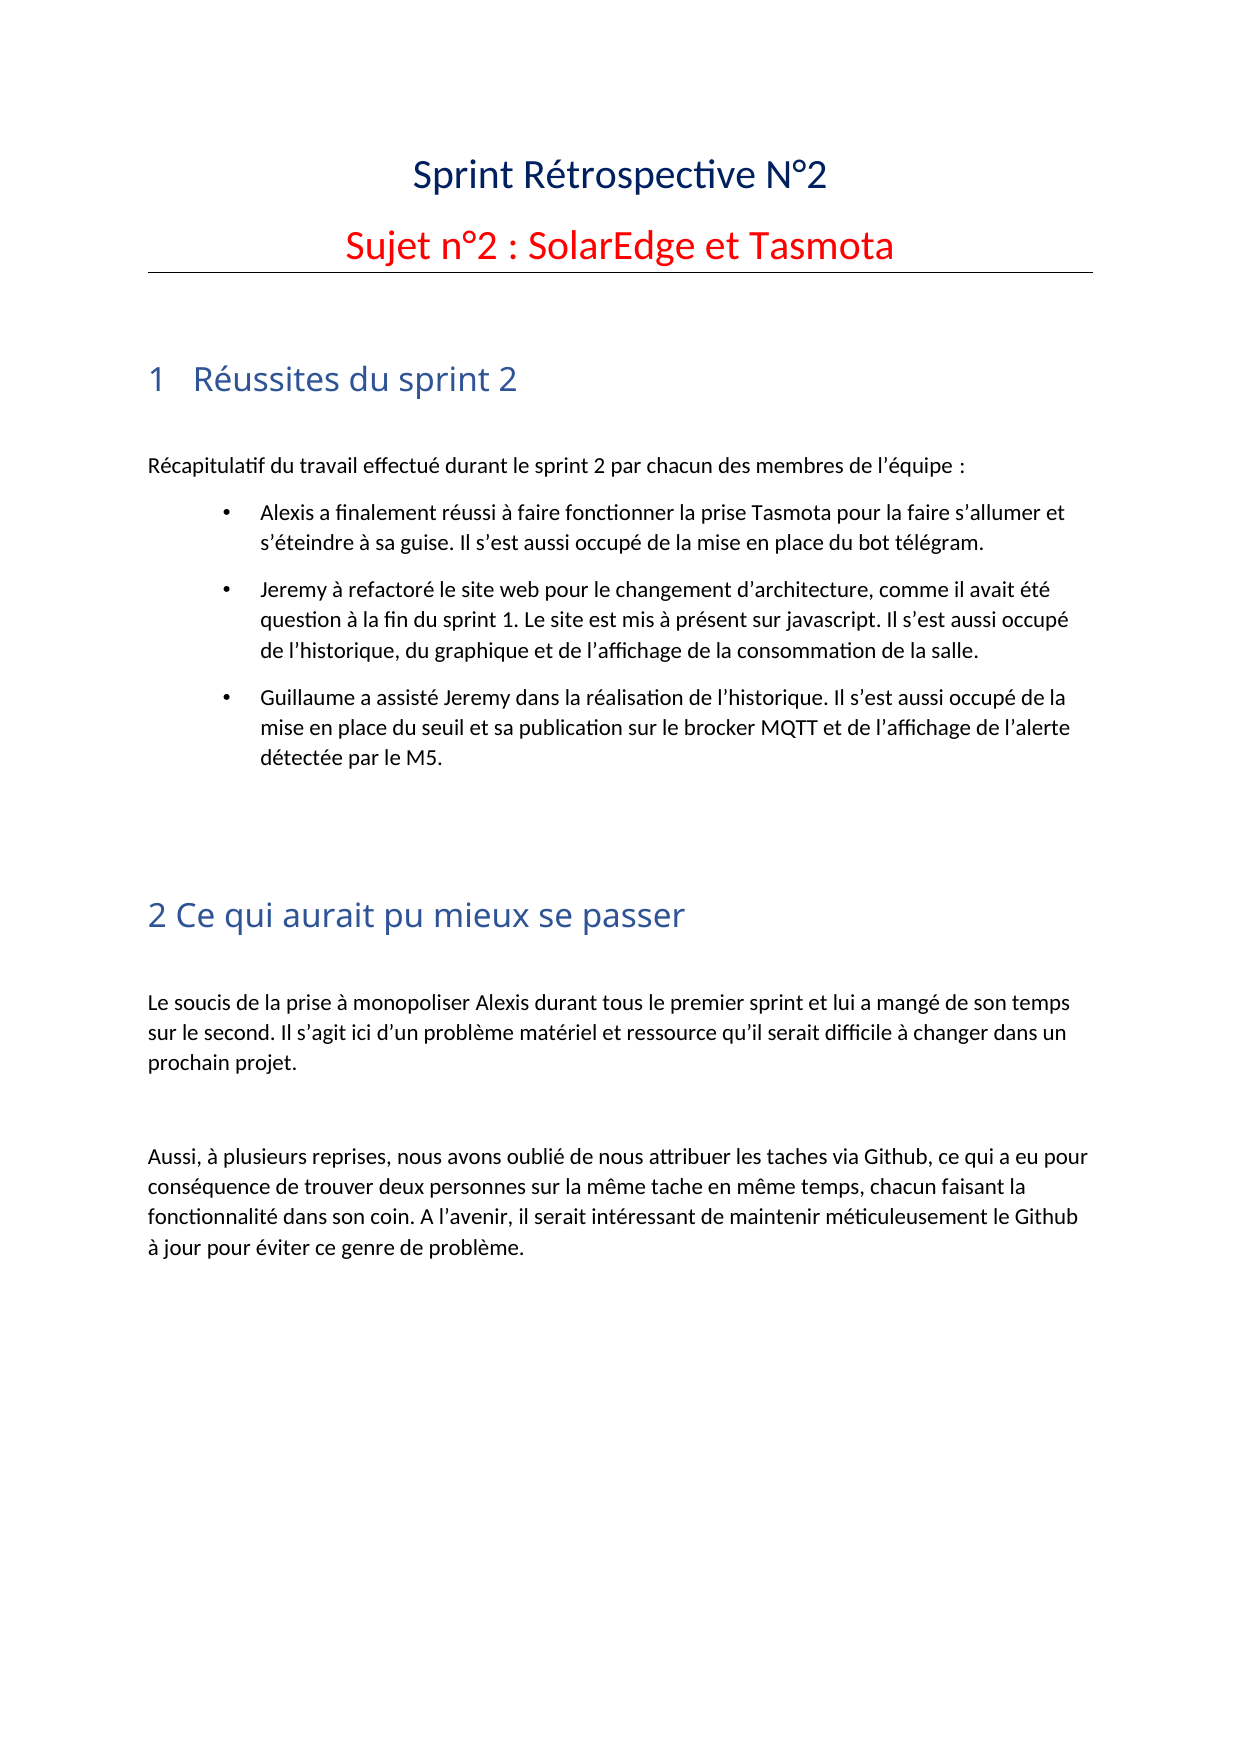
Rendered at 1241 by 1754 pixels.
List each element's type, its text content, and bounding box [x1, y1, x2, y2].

list Guillaume a assisté Jeremy dans la réalisation de l’historique. Il s’est aussi occupé de la mise en place du seuil et sa publication sur le brocker MQTT et de l’affichage de l’alerte détectée par le M5. [223, 683, 1093, 771]
text Sujet n°2 : SolarEdge et Tasmota [148, 219, 1093, 272]
list Alexis a finalement réussi à faire fonctionner la prise Tasmota pour la faire s’allumer et s’éteindre à sa guise. Il s’est aussi occupé de la mise en place du bot télégram. [223, 498, 1093, 557]
text Sprint Rétrospective N°2 [148, 148, 1093, 198]
text Récapitulatif du travail effectué durant le sprint 2 par chacun des membres de l’équipe : [148, 451, 1093, 479]
list Jeremy à refactoré le site web pour le changement d’architecture, comme il avait été question à la fin du sprint 1. Le site est mis à présent sur javascript. Il s’est aussi occupé de l’historique, du graphique et de l’affichage de la consommation de la salle. [223, 575, 1093, 664]
text Le soucis de la prise à monopoliser Alexis durant tous le premier sprint et lui a mangé de son temps sur le second. Il s’agit ici d’un problème matériel et ressource qu’il serait difficile à changer dans un prochain projet. [148, 988, 1093, 1076]
subtitle 2 Ce qui aurait pu mieux se passer [148, 892, 1093, 937]
text Aussi, à plusieurs reprises, nous avons oublié de nous attribuer les taches via Github, ce qui a eu pour conséquence de trouver deux personnes sur la même tache en même temps, chacun faisant la fonctionnalité dans son coin. A l’avenir, il serait intéressant de maintenir méticuleusement le Github à jour pour éviter ce genre de problème. [148, 1142, 1093, 1261]
subtitle Réussites du sprint 2 [148, 356, 1093, 401]
